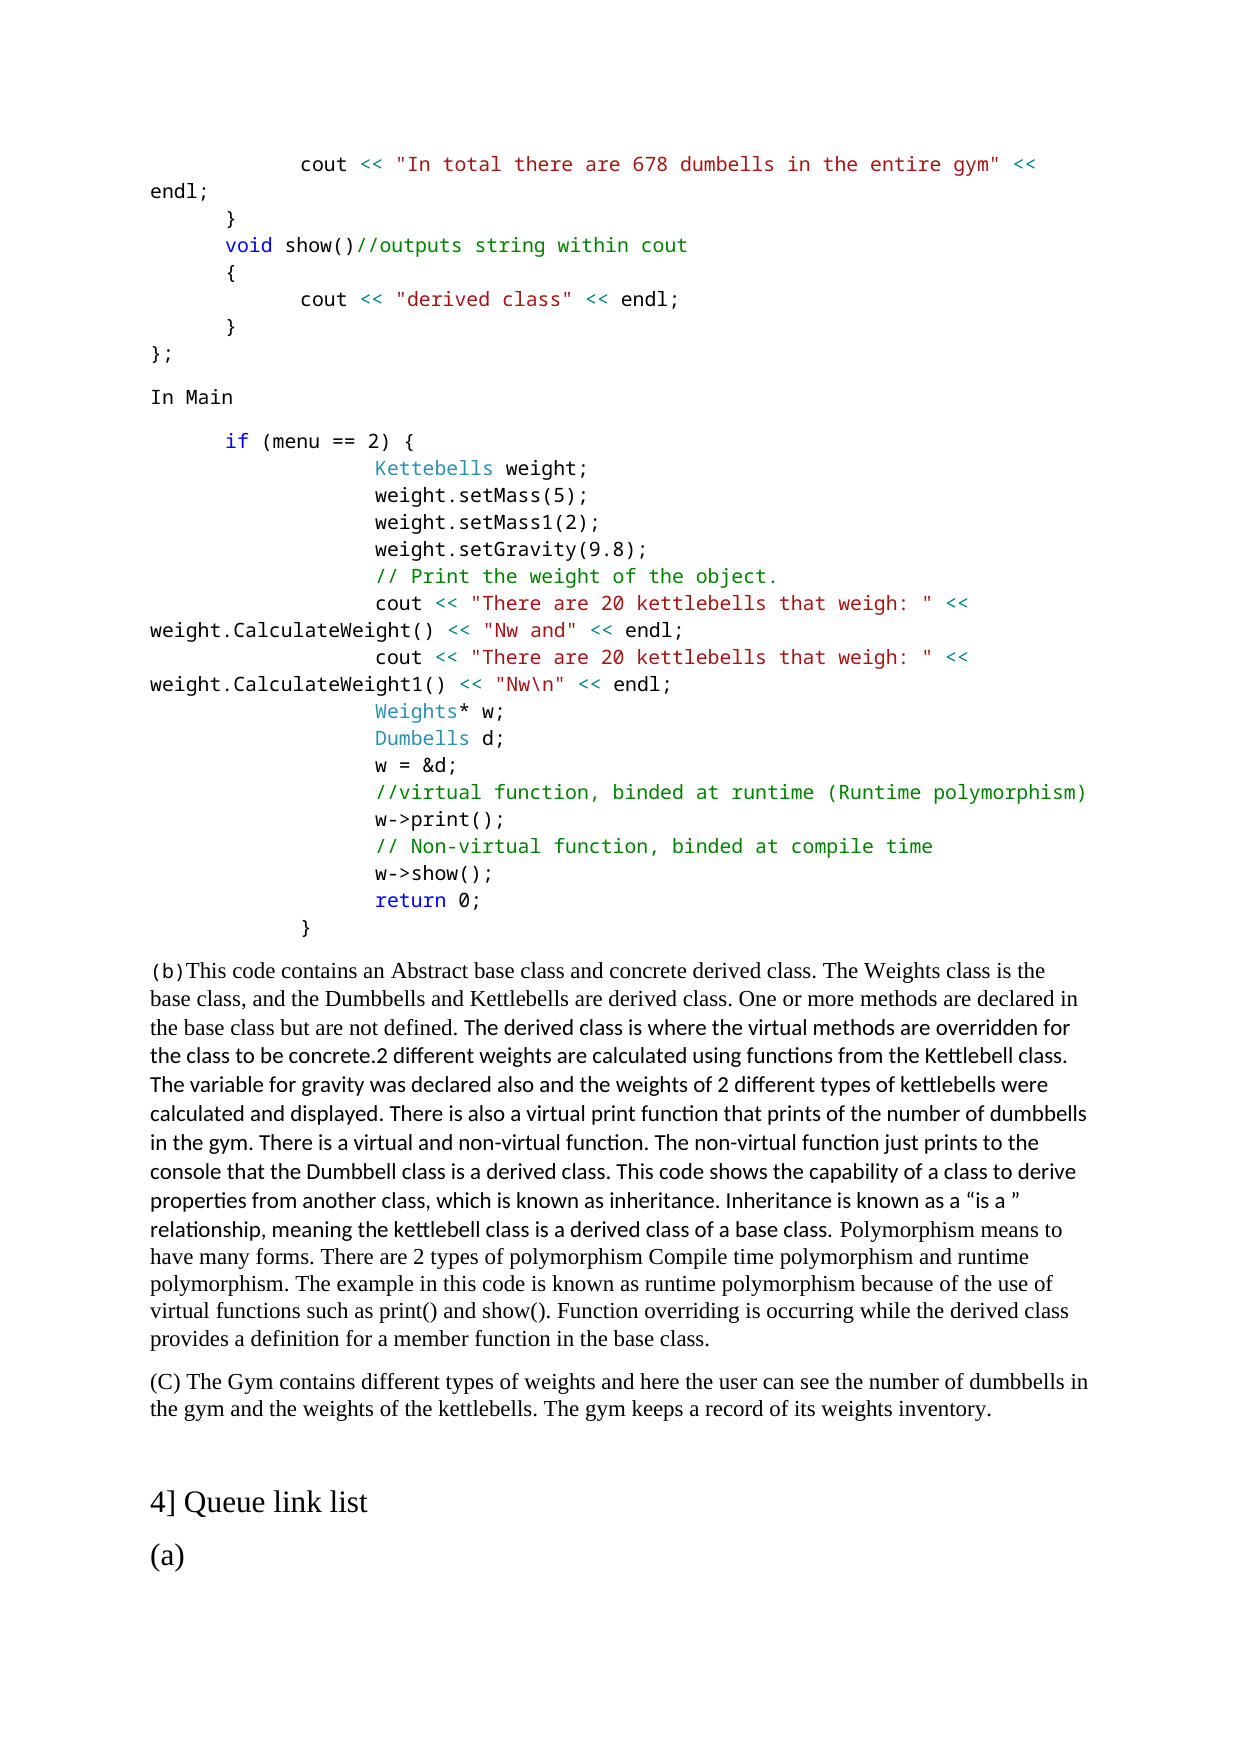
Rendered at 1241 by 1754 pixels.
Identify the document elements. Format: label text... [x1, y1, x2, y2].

text cout << "In total there are 678 dumbells in the entire gym" << endl; [150, 150, 1090, 204]
text Weights* w; [150, 697, 1090, 724]
text w->show(); [150, 859, 1090, 886]
text 4] Queue link list [150, 1483, 1090, 1519]
text // Non-virtual function, binded at compile time [150, 832, 1090, 859]
text (C) The Gym contains different types of weights and here the user can see the number of dumbbells in the gym and the weights of the kettlebells. The gym keeps a record of its weights inventory. [150, 1368, 1090, 1422]
text weight.setMass1(2); [150, 508, 1090, 536]
text //virtual function, binded at runtime (Runtime polymorphism) [150, 778, 1090, 805]
text } [150, 204, 1090, 231]
text void show()//outputs string within cout [150, 231, 1090, 258]
text if (menu == 2) { [150, 428, 1090, 454]
text }; [150, 339, 1090, 366]
text (b)This code contains an Abstract base class and concrete derived class. The Weights class is the base class, and the Dumbbells and Kettlebells are derived class. One or more methods are declared in the base class but are not defined. The derived class is where the virtual methods are overridden for the class to be concrete.2 different weights are calculated using functions from the Kettlebell class. The variable for gravity was declared also and the weights of 2 different types of kettlebells were calculated and displayed. There is also a virtual print function that prints of the number of dumbbells in the gym. There is a virtual and non-virtual function. The non-virtual function just prints to the console that the Dumbbell class is a derived class. This code shows the capability of a class to derive properties from another class, which is known as inheritance. Inheritance is known as a “is a ” relationship, meaning the kettlebell class is a derived class of a base class. Polymorphism means to have many forms. There are 2 types of polymorphism Compile time polymorphism and runtime polymorphism. The example in this code is known as runtime polymorphism because of the use of virtual functions such as print() and show(). Function overriding is occurring while the derived class provides a definition for a member function in the base class. [150, 958, 1090, 1351]
text Kettebells weight; [150, 454, 1090, 482]
text } [150, 913, 1090, 940]
text w->print(); [150, 805, 1090, 832]
text // Print the weight of the object. [150, 562, 1090, 589]
text cout << "There are 20 kettlebells that weigh: " << weight.CalculateWeight() << "Nw and" << endl; [150, 589, 1090, 643]
text cout << "derived class" << endl; [150, 285, 1090, 312]
text weight.setGravity(9.8); [150, 536, 1090, 562]
text { [150, 258, 1090, 285]
text cout << "There are 20 kettlebells that weigh: " << weight.CalculateWeight1() << "Nw\n" << endl; [150, 643, 1090, 697]
text (a) [150, 1537, 1090, 1573]
text Dumbells d; [150, 724, 1090, 751]
text } [150, 312, 1090, 339]
text return 0; [150, 886, 1090, 913]
text weight.setMass(5); [150, 482, 1090, 508]
text In Main [150, 383, 1090, 410]
text w = &d; [150, 751, 1090, 778]
